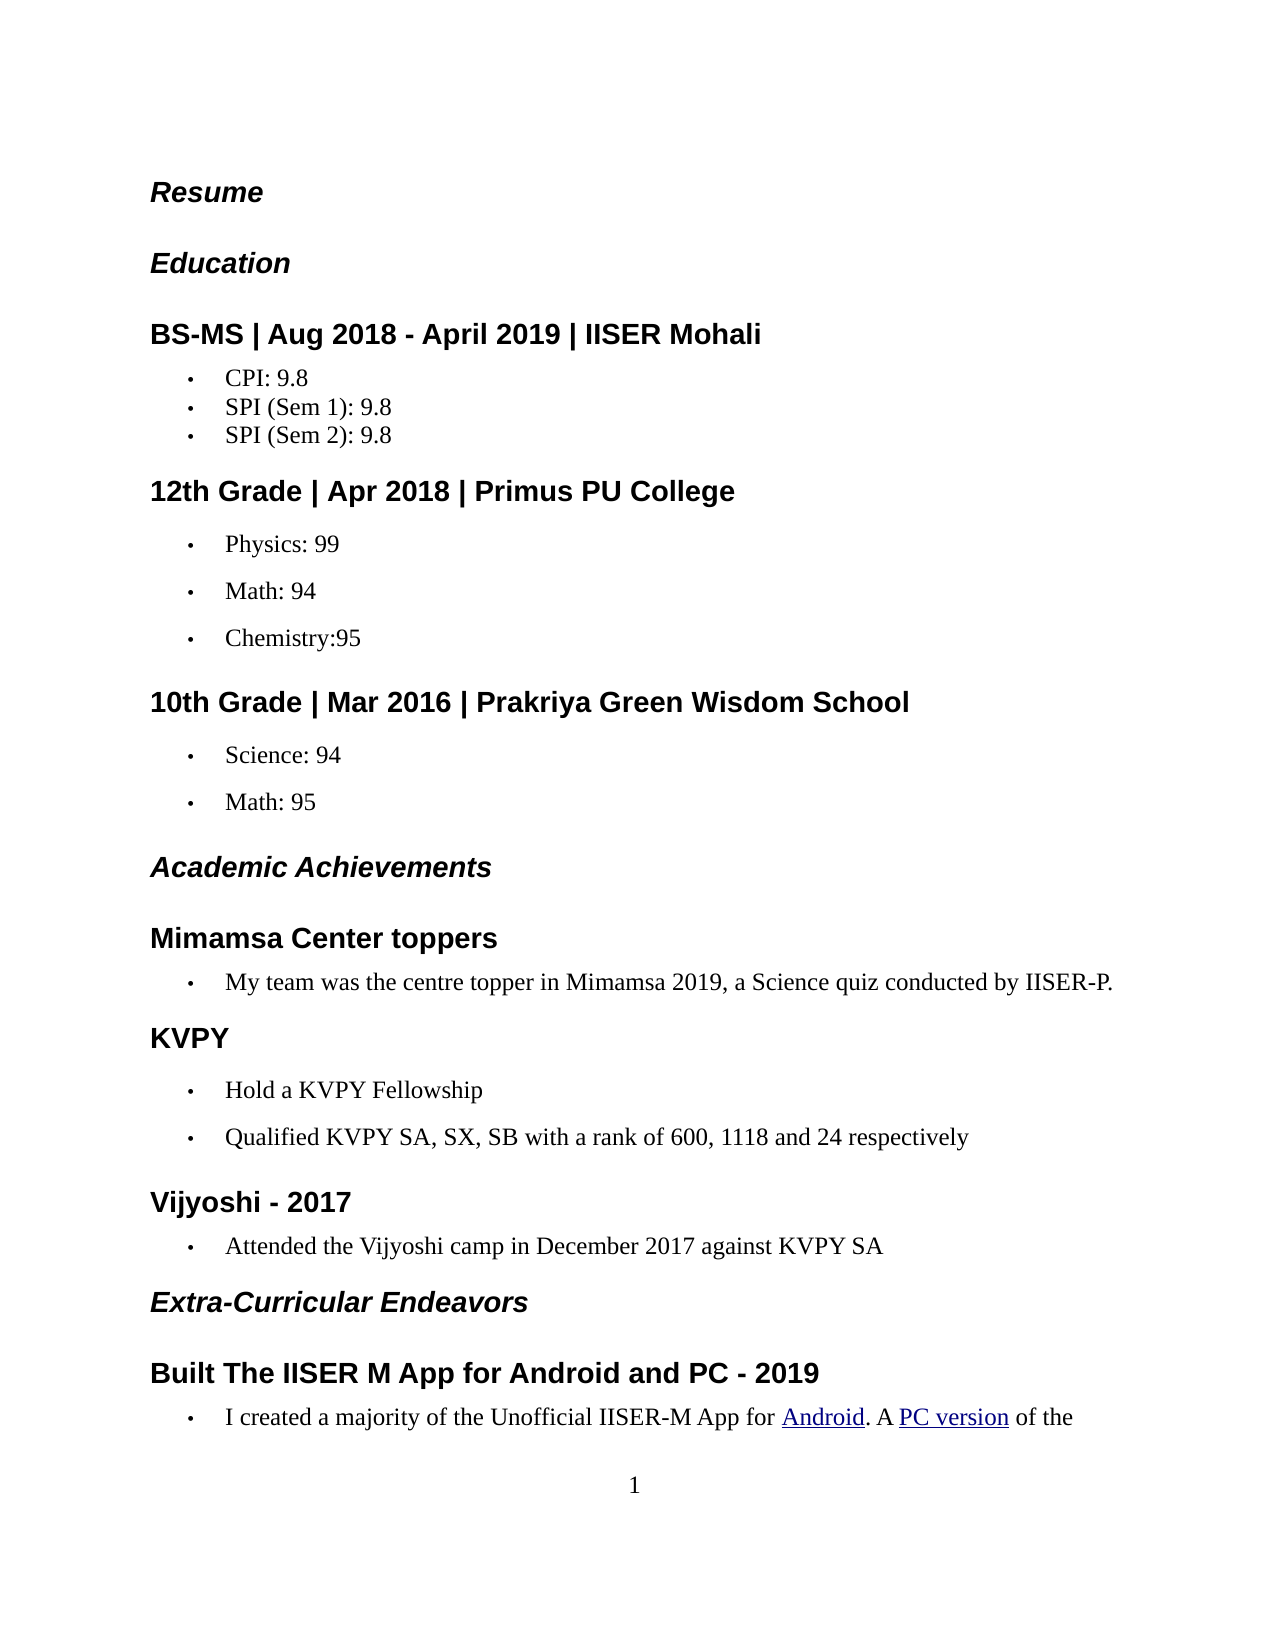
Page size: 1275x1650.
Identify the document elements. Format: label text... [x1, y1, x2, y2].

list Math: 94 [187, 576, 1125, 605]
list Physics: 99 [187, 529, 1125, 558]
list Qualified KVPY SA, SX, SB with a rank of 600, 1118 and 24 respectively [187, 1122, 1125, 1151]
subtitle KVPY [150, 1021, 1125, 1054]
list Hold a KVPY Fellowship [187, 1076, 1125, 1104]
subtitle Resume [150, 175, 1125, 208]
subtitle BS-MS | Aug 2018 - April 2019 | IISER Mohali [150, 317, 1125, 351]
list Chemistry:95 [187, 623, 1125, 651]
subtitle Vijyoshi - 2017 [150, 1185, 1125, 1218]
subtitle 12th Grade | Apr 2018 | Primus PU College [150, 474, 1125, 508]
subtitle Extra-Curricular Endeavors [150, 1285, 1125, 1318]
list SPI (Sem 1): 9.8 [187, 392, 1125, 421]
subtitle Built The IISER M App for Android and PC - 2019 [150, 1356, 1125, 1389]
list Science: 94 [187, 740, 1125, 769]
list CPI: 9.8 [187, 363, 1125, 392]
subtitle Mimamsa Center toppers [150, 921, 1125, 954]
list Math: 95 [187, 787, 1125, 816]
subtitle 10th Grade | Mar 2016 | Prakriya Green Wisdom School [150, 685, 1125, 719]
list My team was the centre topper in Mimamsa 2019, a Science quiz conducted by IISER-P. [187, 967, 1125, 996]
list Attended the Vijyoshi camp in December 2017 against KVPY SA [187, 1231, 1125, 1260]
list SPI (Sem 2): 9.8 [187, 421, 1125, 449]
subtitle Education [150, 246, 1125, 279]
subtitle Academic Achievements [150, 850, 1125, 883]
list I created a majority of the Unofficial IISER-M App for Android. A PC version of the [187, 1402, 1125, 1431]
